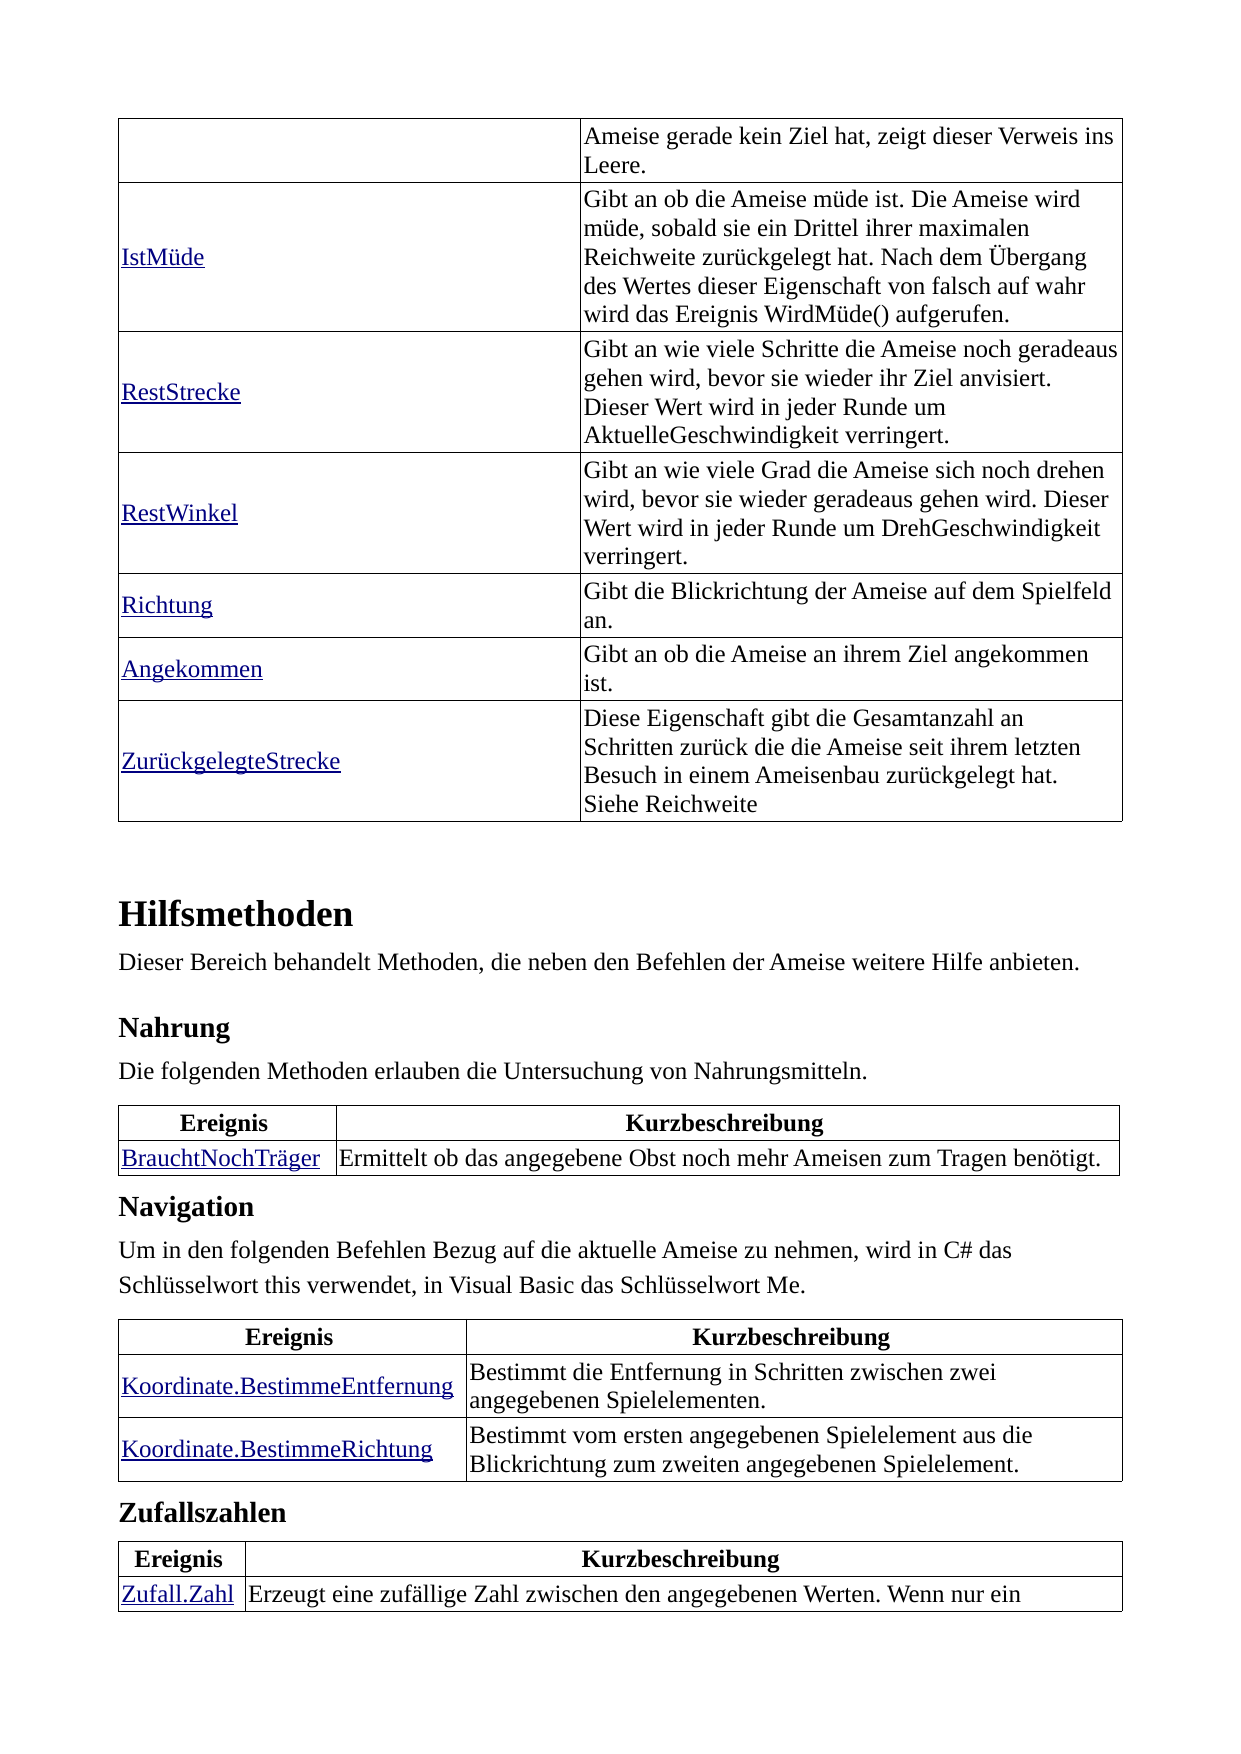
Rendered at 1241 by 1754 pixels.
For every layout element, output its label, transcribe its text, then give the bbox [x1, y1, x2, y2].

table_cell Koordinate.BestimmeEntfernung [119, 1355, 466, 1417]
table_cell Koordinate.BestimmeRichtung [119, 1418, 466, 1481]
table_cell RestStrecke [119, 332, 580, 452]
text Die folgenden Methoden erlauben die Untersuchung von Nahrungsmitteln. [118, 1056, 1122, 1085]
table_cell Angekommen [119, 638, 580, 700]
table_cell Gibt die Blickrichtung der Ameise auf dem Spielfeld an. [581, 574, 1122, 637]
table_cell Gibt an wie viele Grad die Ameise sich noch drehen wird, bevor sie wieder geradeaus gehen wird. Dieser Wert wird in jeder Runde um DrehGeschwindigkeit verringert. [581, 453, 1122, 573]
table_cell Bestimmt die Entfernung in Schritten zwischen zwei angegebenen Spielelementen. [467, 1355, 1122, 1417]
subtitle Zufallszahlen [118, 1495, 1122, 1529]
table_cell Ermittelt ob das angegebene Obst noch mehr Ameisen zum Tragen benötigt. [337, 1141, 1119, 1175]
table_cell Erzeugt eine zufällige Zahl zwischen den angegebenen Werten. Wenn nur ein [246, 1577, 1122, 1611]
table_header Ereignis [119, 1320, 466, 1354]
table_cell [119, 119, 580, 182]
table_header Ereignis [119, 1542, 245, 1576]
table_cell Bestimmt vom ersten angegebenen Spielelement aus die Blickrichtung zum zweiten angegebenen Spielelement. [467, 1418, 1122, 1481]
table_cell Gibt an ob die Ameise an ihrem Ziel angekommen ist. [581, 638, 1122, 700]
table_header Kurzbeschreibung [246, 1542, 1122, 1576]
table_header Ereignis [119, 1106, 336, 1140]
table_header Kurzbeschreibung [337, 1106, 1119, 1140]
table_cell Ameise gerade kein Ziel hat, zeigt dieser Verweis ins Leere. [581, 119, 1122, 182]
subtitle Hilfsmethoden [118, 891, 1122, 934]
table_cell Gibt an wie viele Schritte die Ameise noch geradeaus gehen wird, bevor sie wieder ihr Ziel anvisiert. Dieser Wert wird in jeder Runde um AktuelleGeschwindigkeit verringert. [581, 332, 1122, 452]
subtitle Nahrung [118, 1010, 1122, 1044]
subtitle Navigation [118, 1189, 1122, 1223]
table_cell BrauchtNochTräger [119, 1141, 336, 1175]
table_cell Diese Eigenschaft gibt die Gesamtanzahl an Schritten zurück die die Ameise seit ihrem letzten Besuch in einem Ameisenbau zurückgelegt hat. Siehe Reichweite [581, 701, 1122, 821]
table_cell IstMüde [119, 183, 580, 331]
text Um in den folgenden Befehlen Bezug auf die aktuelle Ameise zu nehmen, wird in C# das Schlüsselwort this verwendet, in Visual Basic das Schlüsselwort Me. [118, 1235, 1122, 1299]
table_cell Gibt an ob die Ameise müde ist. Die Ameise wird müde, sobald sie ein Drittel ihrer maximalen Reichweite zurückgelegt hat. Nach dem Übergang des Wertes dieser Eigenschaft von falsch auf wahr wird das Ereignis WirdMüde() aufgerufen. [581, 183, 1122, 331]
table_cell ZurückgelegteStrecke [119, 701, 580, 821]
text Dieser Bereich behandelt Methoden, die neben den Befehlen der Ameise weitere Hilfe anbieten. [118, 947, 1122, 975]
table_header Kurzbeschreibung [467, 1320, 1122, 1354]
table_cell Zufall.Zahl [119, 1577, 245, 1611]
table_cell Richtung [119, 574, 580, 637]
table_cell RestWinkel [119, 453, 580, 573]
